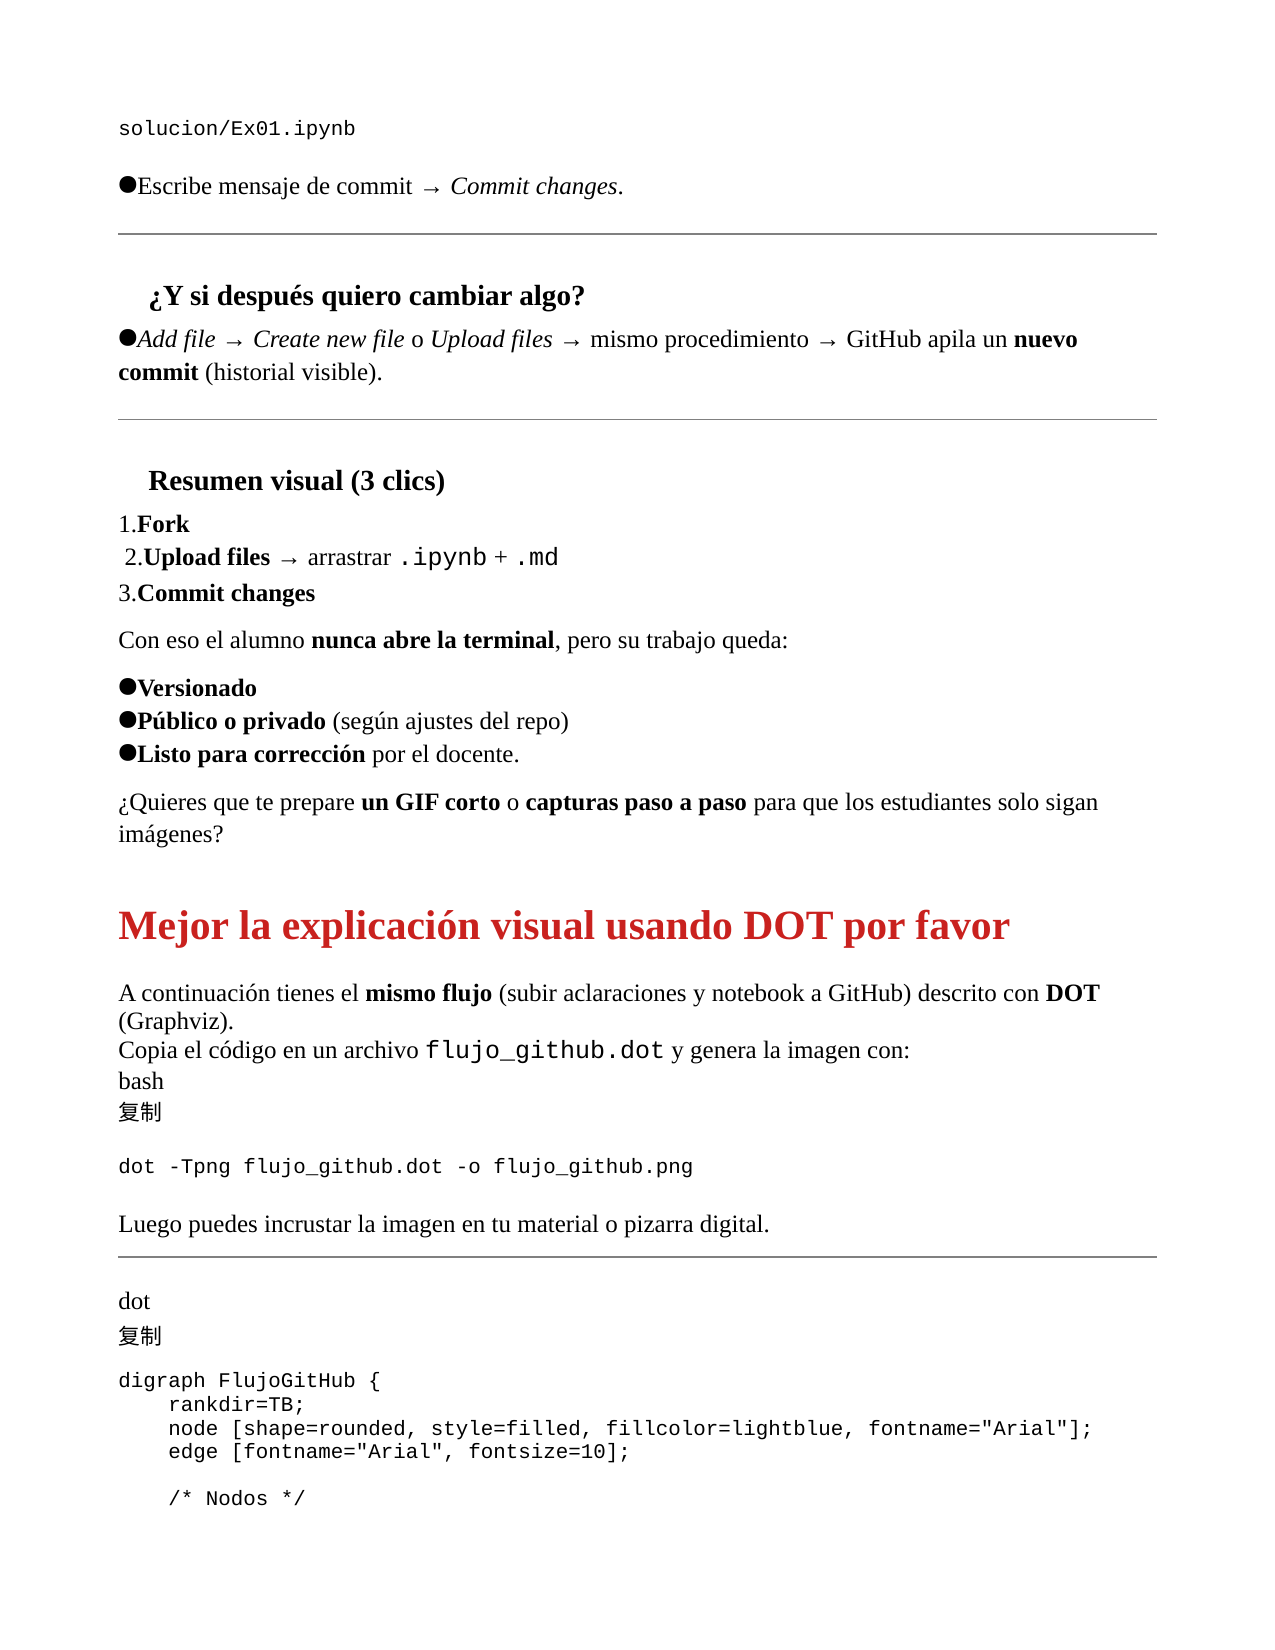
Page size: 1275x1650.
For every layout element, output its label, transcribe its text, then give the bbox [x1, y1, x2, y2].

list Listo para corrección por el docente. [118, 739, 1157, 768]
list Escribe mensaje de commit → Commit changes. [118, 171, 1157, 200]
text /* Nodos */ [118, 1488, 1157, 1512]
text dot [118, 1286, 1157, 1315]
subtitle ✅ Resumen visual (3 clics) [118, 463, 1157, 497]
text node [shape=rounded, style=filled, fillcolor=lightblue, fontname="Arial"]; [118, 1417, 1157, 1441]
text rankdir=TB; [118, 1394, 1157, 1417]
text dot -Tpng flujo_github.dot -o flujo_github.png [118, 1156, 1157, 1179]
text 复制 [118, 1095, 1157, 1126]
list Add file → Create new file o Upload files → mismo procedimiento → GitHub apila un nuevo commit (historial visible). [118, 324, 1157, 386]
text digraph FlujoGitHub { [118, 1370, 1157, 1394]
list Upload files → arrastrar .ipynb + .md [124, 542, 1151, 573]
list Commit changes [118, 578, 1157, 606]
text Con eso el alumno nunca abre la terminal, pero su trabajo queda: [118, 625, 1157, 654]
list Versionado [118, 673, 1157, 702]
text ¿Quieres que te prepare un GIF corto o capturas paso a paso para que los estudiantes solo sigan imágenes? [118, 787, 1157, 848]
subtitle 🧩 ¿Y si después quiero cambiar algo? [118, 278, 1157, 311]
text bash [118, 1066, 1157, 1095]
list Público o privado (según ajustes del repo) [118, 706, 1157, 735]
text 复制 [118, 1319, 1157, 1351]
list solucion/Ex01.ipynb [118, 118, 1157, 142]
text edge [fontname="Arial", fontsize=10]; [118, 1441, 1157, 1465]
text Mejor la explicación visual usando DOT por favor [118, 900, 1157, 948]
text A continuación tienes el mismo flujo (subir aclaraciones y notebook a GitHub) descrito con DOT (Graphviz). Copia el código en un archivo flujo_github.dot y genera la imagen con: [118, 978, 1157, 1066]
text Luego puedes incrustar la imagen en tu material o pizarra digital. [118, 1209, 1157, 1238]
list Fork [118, 509, 1157, 538]
